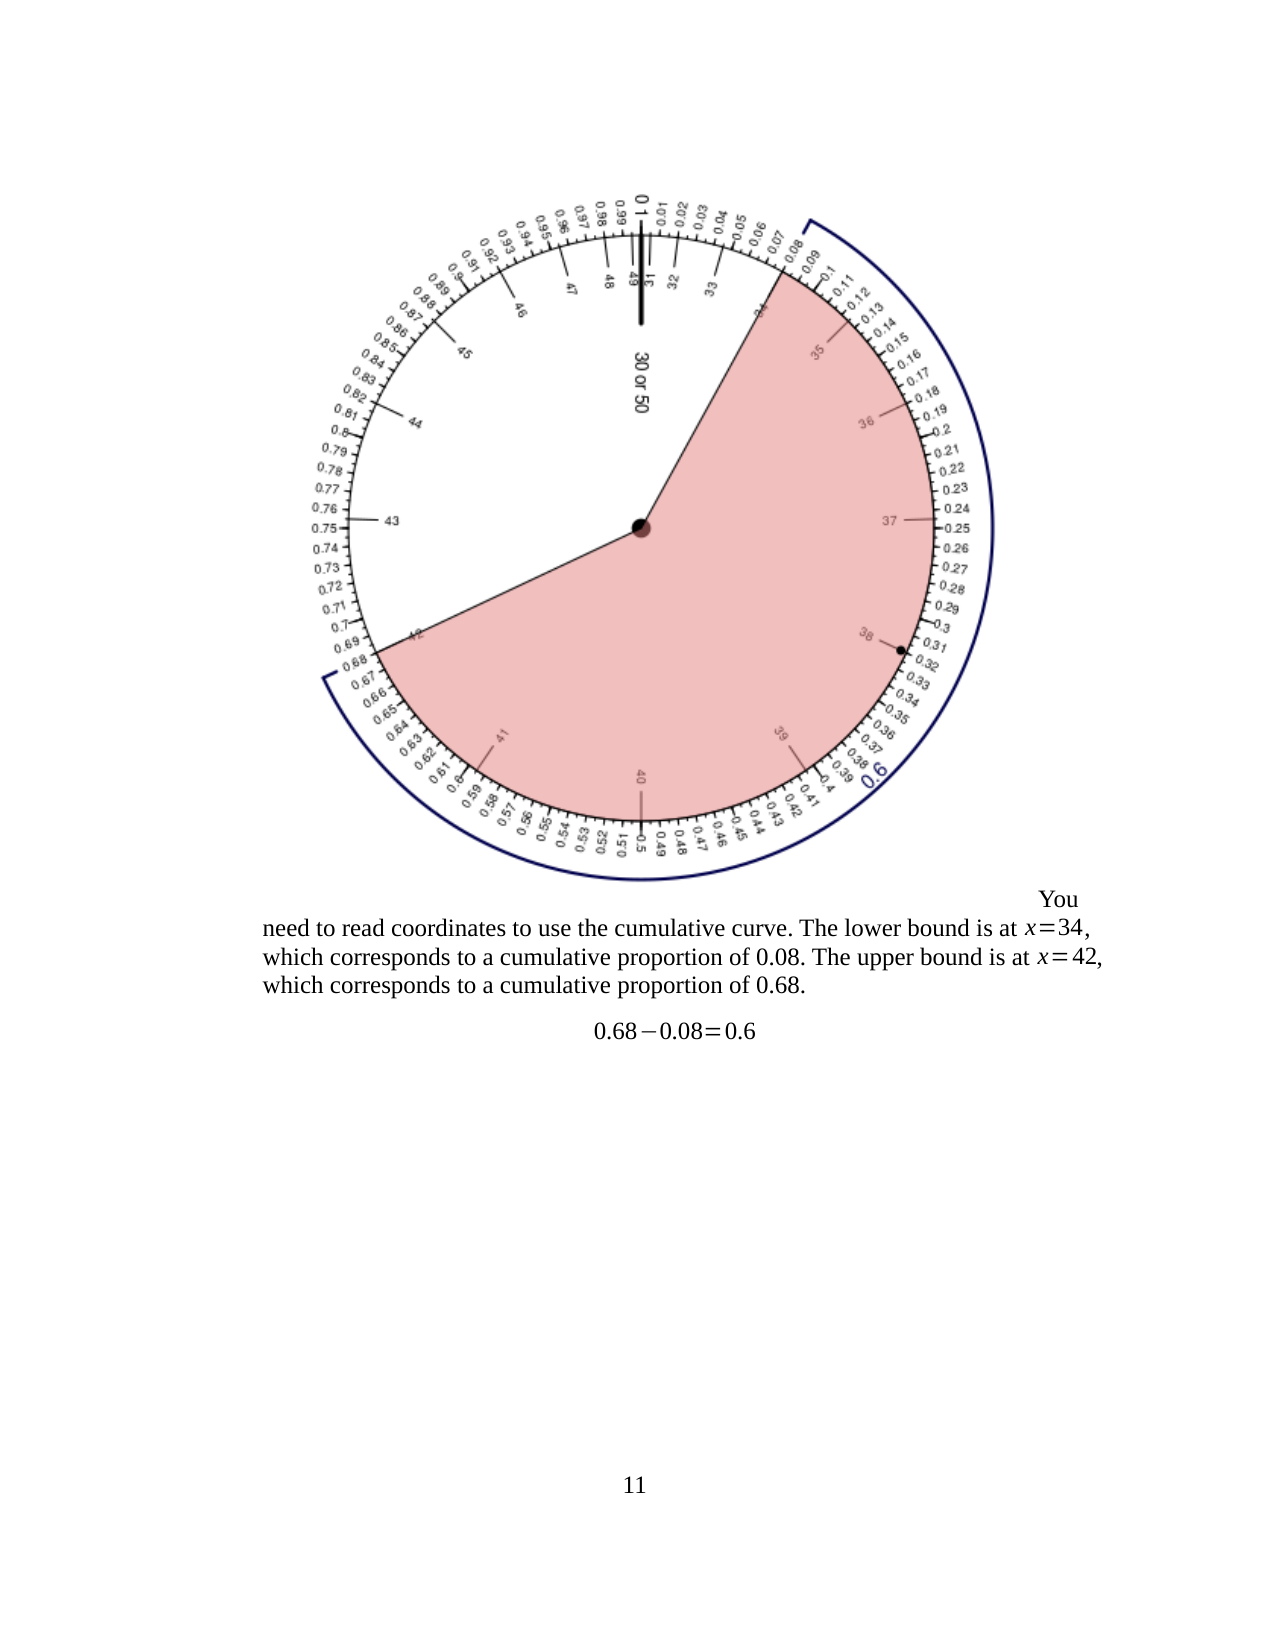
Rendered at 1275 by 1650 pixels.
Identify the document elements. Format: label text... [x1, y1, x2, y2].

picture [262, 150, 1021, 908]
list You need to read coordinates to use the cumulative curve. The lower bound is at , which corresponds to a cumulative proportion of 0.08. The upper bound is at , which corresponds to a cumulative proportion of 0.68. [225, 150, 1125, 999]
